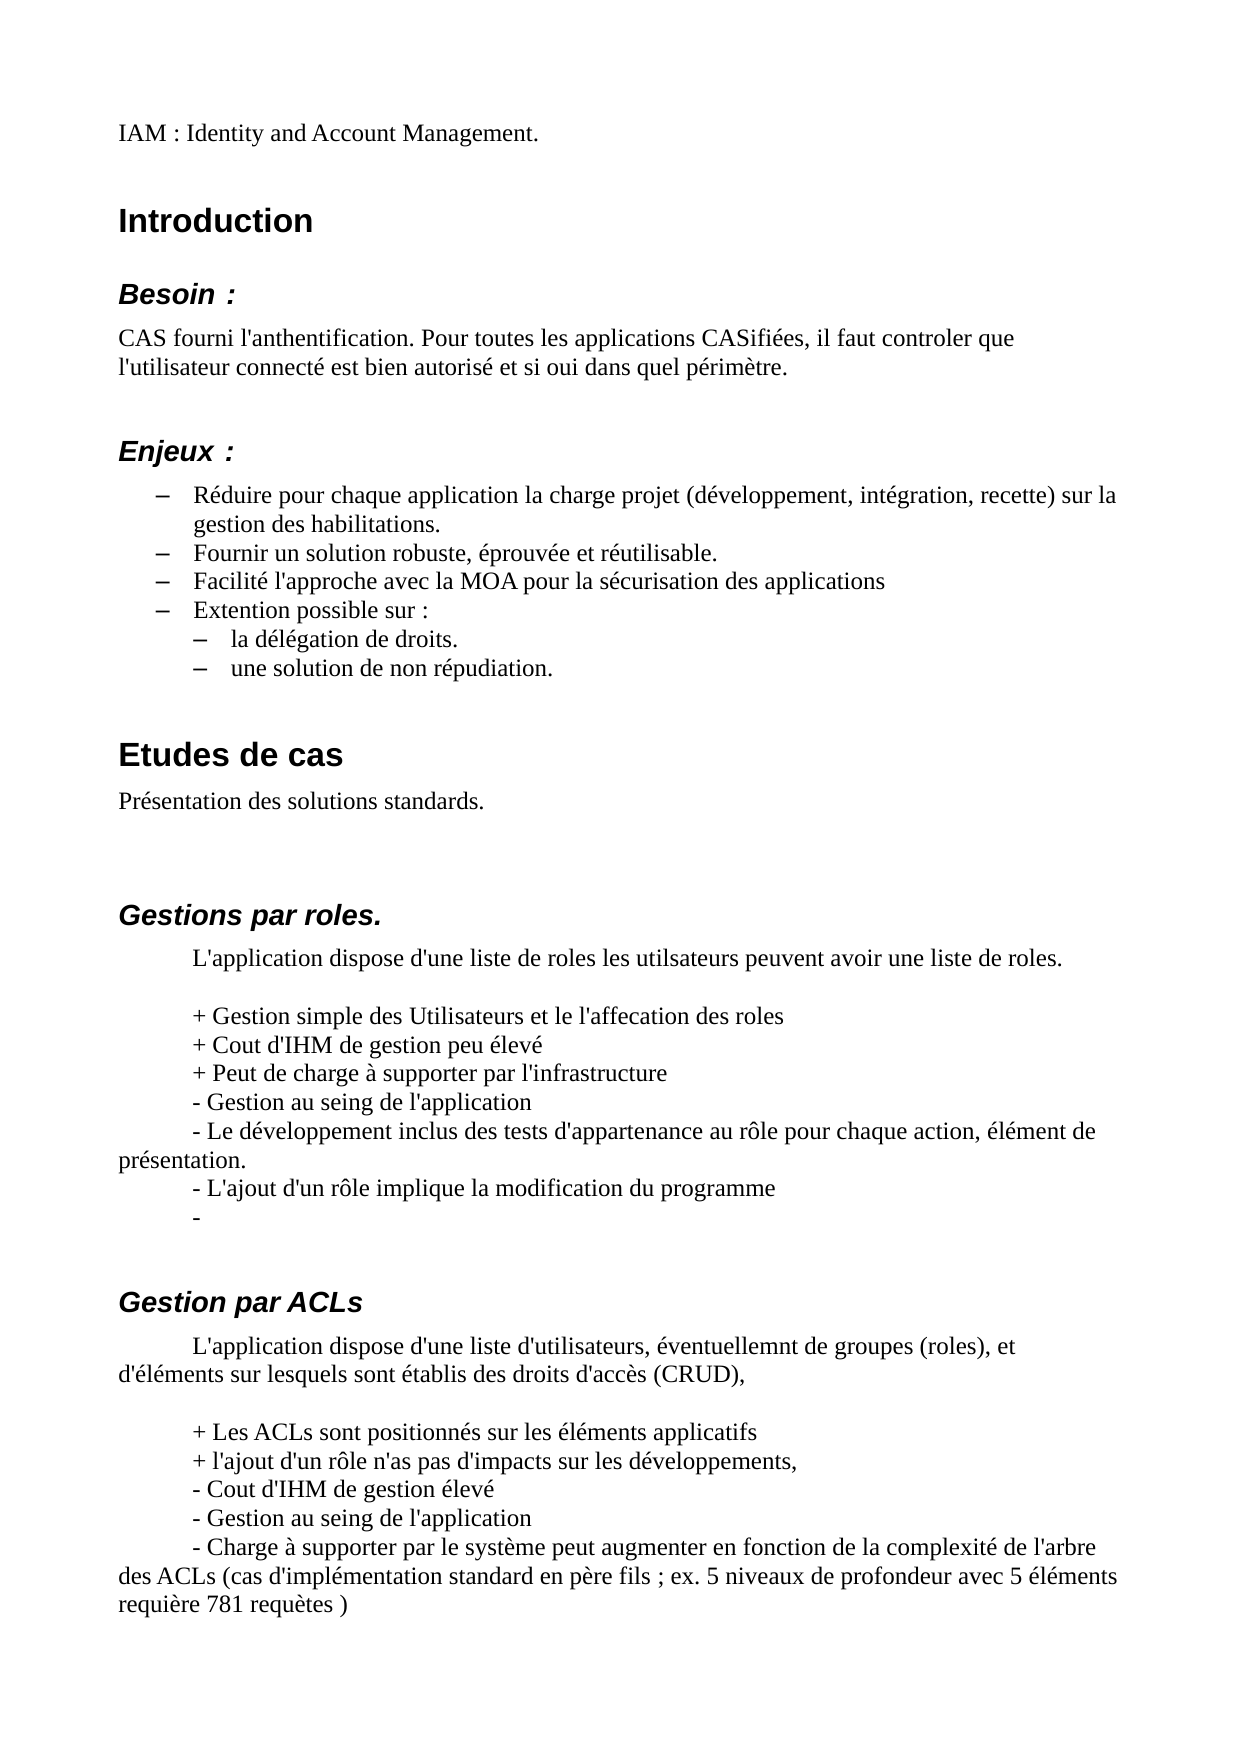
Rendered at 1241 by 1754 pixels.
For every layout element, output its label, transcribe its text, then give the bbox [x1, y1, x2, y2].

text - L'ajout d'un rôle implique la modification du programme [118, 1173, 1122, 1202]
text + Les ACLs sont positionnés sur les éléments applicatifs [118, 1417, 1122, 1446]
list Fournir un solution robuste, éprouvée et réutilisable. [156, 538, 1122, 566]
list Facilité l'approche avec la MOA pour la sécurisation des applications [156, 566, 1122, 595]
text - [118, 1202, 1122, 1231]
text L'application dispose d'une liste de roles les utilsateurs peuvent avoir une liste de roles. [118, 943, 1122, 972]
subtitle Etudes de cas [118, 735, 1122, 774]
subtitle Gestion par ACLs [118, 1285, 1122, 1318]
subtitle Introduction [118, 201, 1122, 239]
text + Gestion simple des Utilisateurs et le l'affecation des roles [118, 1001, 1122, 1030]
text - Cout d'IHM de gestion élevé - Gestion au seing de l'application - Charge à supporter par le système peut augmenter en fonction de la complexité de l'arbre des ACLs (cas d'implémentation standard en père fils ; ex. 5 niveaux de profondeur avec 5 éléments requière 781 requètes ) [118, 1474, 1122, 1618]
list Réduire pour chaque application la charge projet (développement, intégration, recette) sur la gestion des habilitations. [156, 480, 1122, 538]
text + Cout d'IHM de gestion peu élevé [118, 1030, 1122, 1058]
text - Gestion au seing de l'application [118, 1087, 1122, 1116]
list Extention possible sur : [156, 595, 1122, 624]
text L'application dispose d'une liste d'utilisateurs, éventuellemnt de groupes (roles), et d'éléments sur lesquels sont établis des droits d'accès (CRUD), [118, 1331, 1122, 1388]
subtitle Gestions par roles. [118, 897, 1122, 931]
subtitle Besoin : [118, 277, 1122, 310]
text IAM : Identity and Account Management. [118, 118, 1122, 147]
subtitle Enjeux : [118, 434, 1122, 468]
list une solution de non répudiation. [193, 653, 1122, 681]
list la délégation de droits. [193, 624, 1122, 653]
text + Peut de charge à supporter par l'infrastructure [118, 1058, 1122, 1087]
text + l'ajout d'un rôle n'as pas d'impacts sur les développements, [118, 1446, 1122, 1474]
text CAS fourni l'anthentification. Pour toutes les applications CASifiées, il faut controler que l'utilisateur connecté est bien autorisé et si oui dans quel périmètre. [118, 323, 1122, 380]
text Présentation des solutions standards. [118, 786, 1122, 815]
text - Le développement inclus des tests d'appartenance au rôle pour chaque action, élément de présentation. [118, 1116, 1122, 1173]
